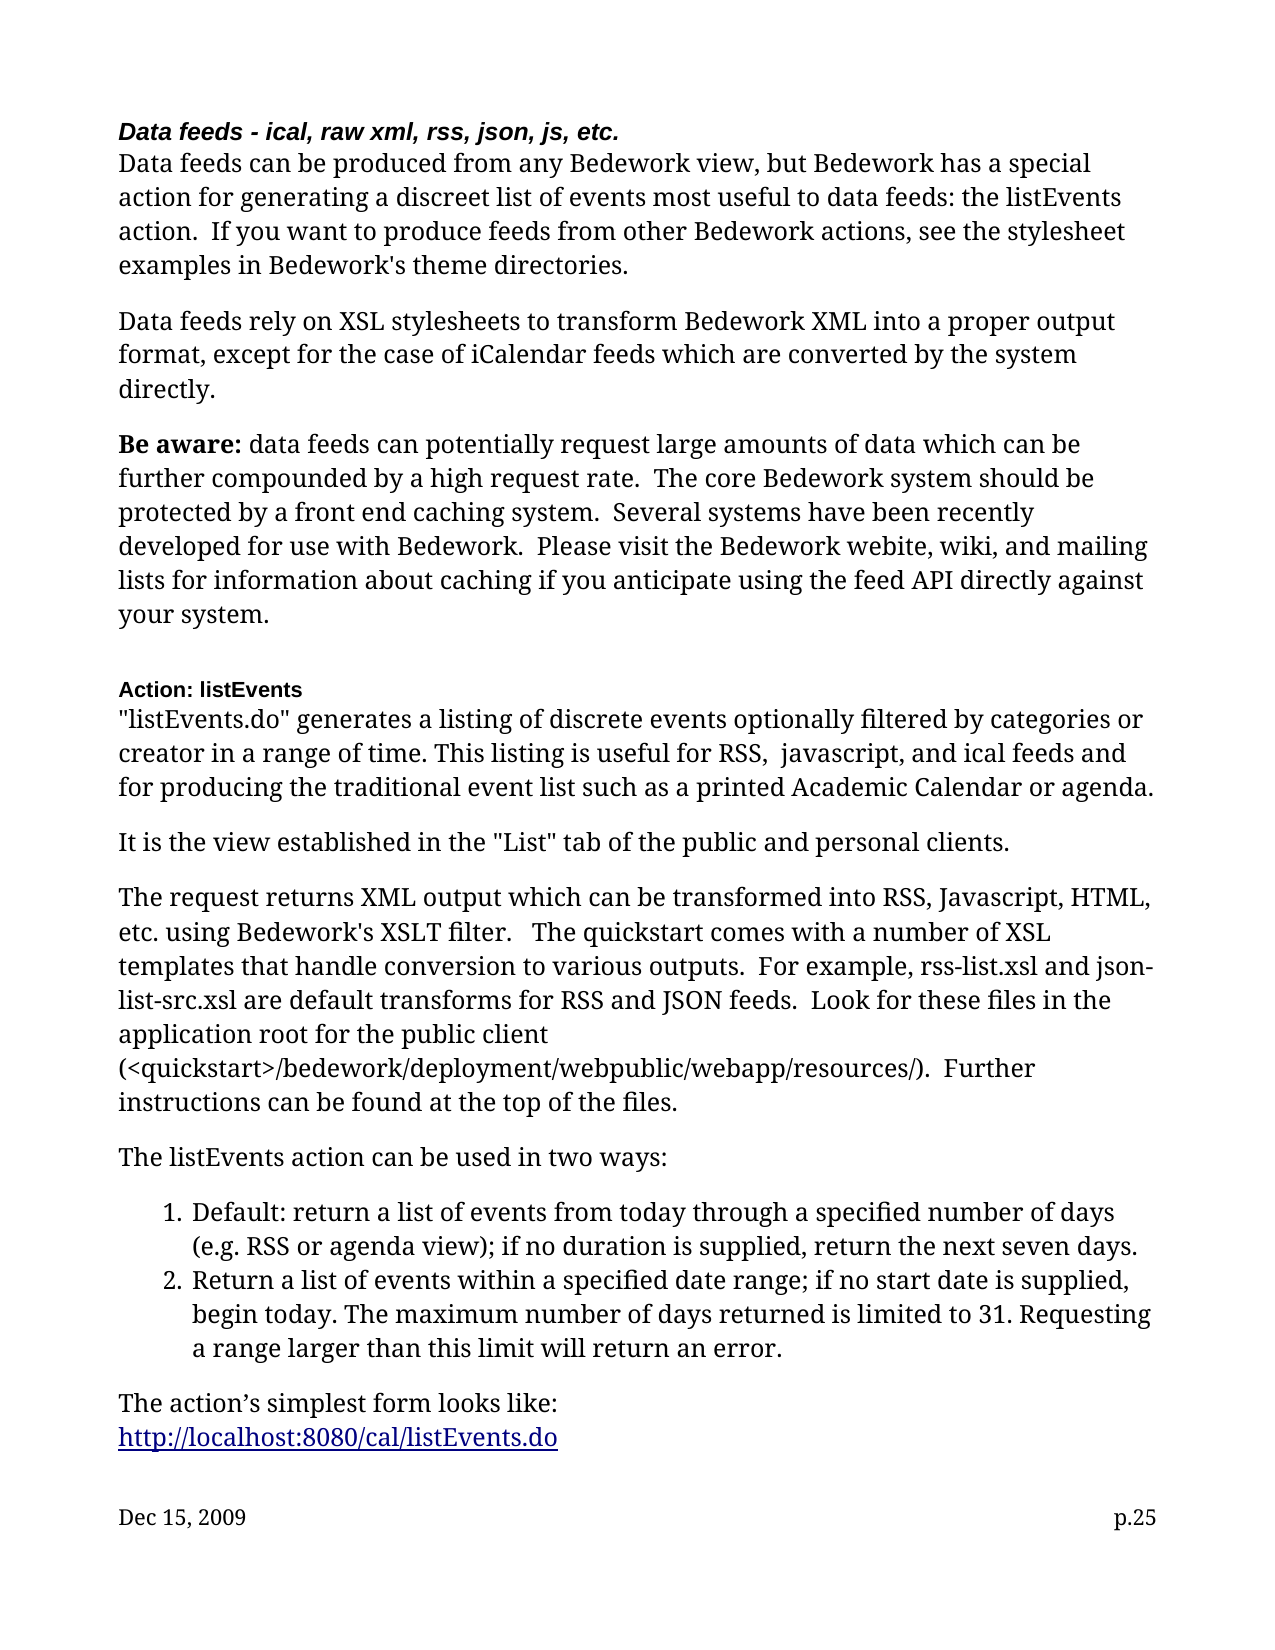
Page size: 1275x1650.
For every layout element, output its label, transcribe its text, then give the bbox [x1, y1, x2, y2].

text The request returns XML output which can be transformed into RSS, Javascript, HTML, etc. using Bedework's XSLT filter. The quickstart comes with a number of XSL templates that handle conversion to various outputs. For example, rss-list.xsl and json-list-src.xsl are default transforms for RSS and JSON feeds. Look for these files in the application root for the public client (<quickstart>/bedework/deployment/webpublic/webapp/resources/). Further instructions can be found at the top of the files. [118, 880, 1157, 1118]
subtitle Action: listEvents [118, 677, 1157, 702]
list Return a list of events within a specified date range; if no start date is supplied, begin today. The maximum number of days returned is limited to 31. Requesting a range larger than this limit will return an error. [162, 1263, 1157, 1365]
text Be aware: data feeds can potentially request large amounts of data which can be further compounded by a high request rate. The core Bedework system should be protected by a front end caching system. Several systems have been recently developed for use with Bedework. Please visit the Bedework webite, wiki, and mailing lists for information about caching if you anticipate using the feed API directly against your system. [118, 426, 1157, 631]
text It is the view established in the "List" tab of the public and personal clients. [118, 825, 1157, 859]
list Default: return a list of events from today through a specified number of days (e.g. RSS or agenda view); if no duration is supplied, return the next seven days. [162, 1195, 1157, 1263]
text Data feeds rely on XSL stylesheets to transform Bedework XML into a proper output format, except for the case of iCalendar feeds which are converted by the system directly. [118, 303, 1157, 405]
text The action’s simplest form looks like: http://localhost:8080/cal/listEvents.do [118, 1386, 1157, 1454]
text Data feeds can be produced from any Bedework view, but Bedework has a special action for generating a discreet list of events most useful to data feeds: the listEvents action. If you want to produce feeds from other Bedework actions, see the stylesheet examples in Bedework's theme directories. [118, 146, 1157, 282]
text "listEvents.do" generates a listing of discrete events optionally filtered by categories or creator in a range of time. This listing is useful for RSS, javascript, and ical feeds and for producing the traditional event list such as a printed Academic Calendar or agenda. [118, 702, 1157, 804]
text The listEvents action can be used in two ways: [118, 1139, 1157, 1174]
subtitle Data feeds - ical, raw xml, rss, json, js, etc. [118, 118, 1157, 146]
